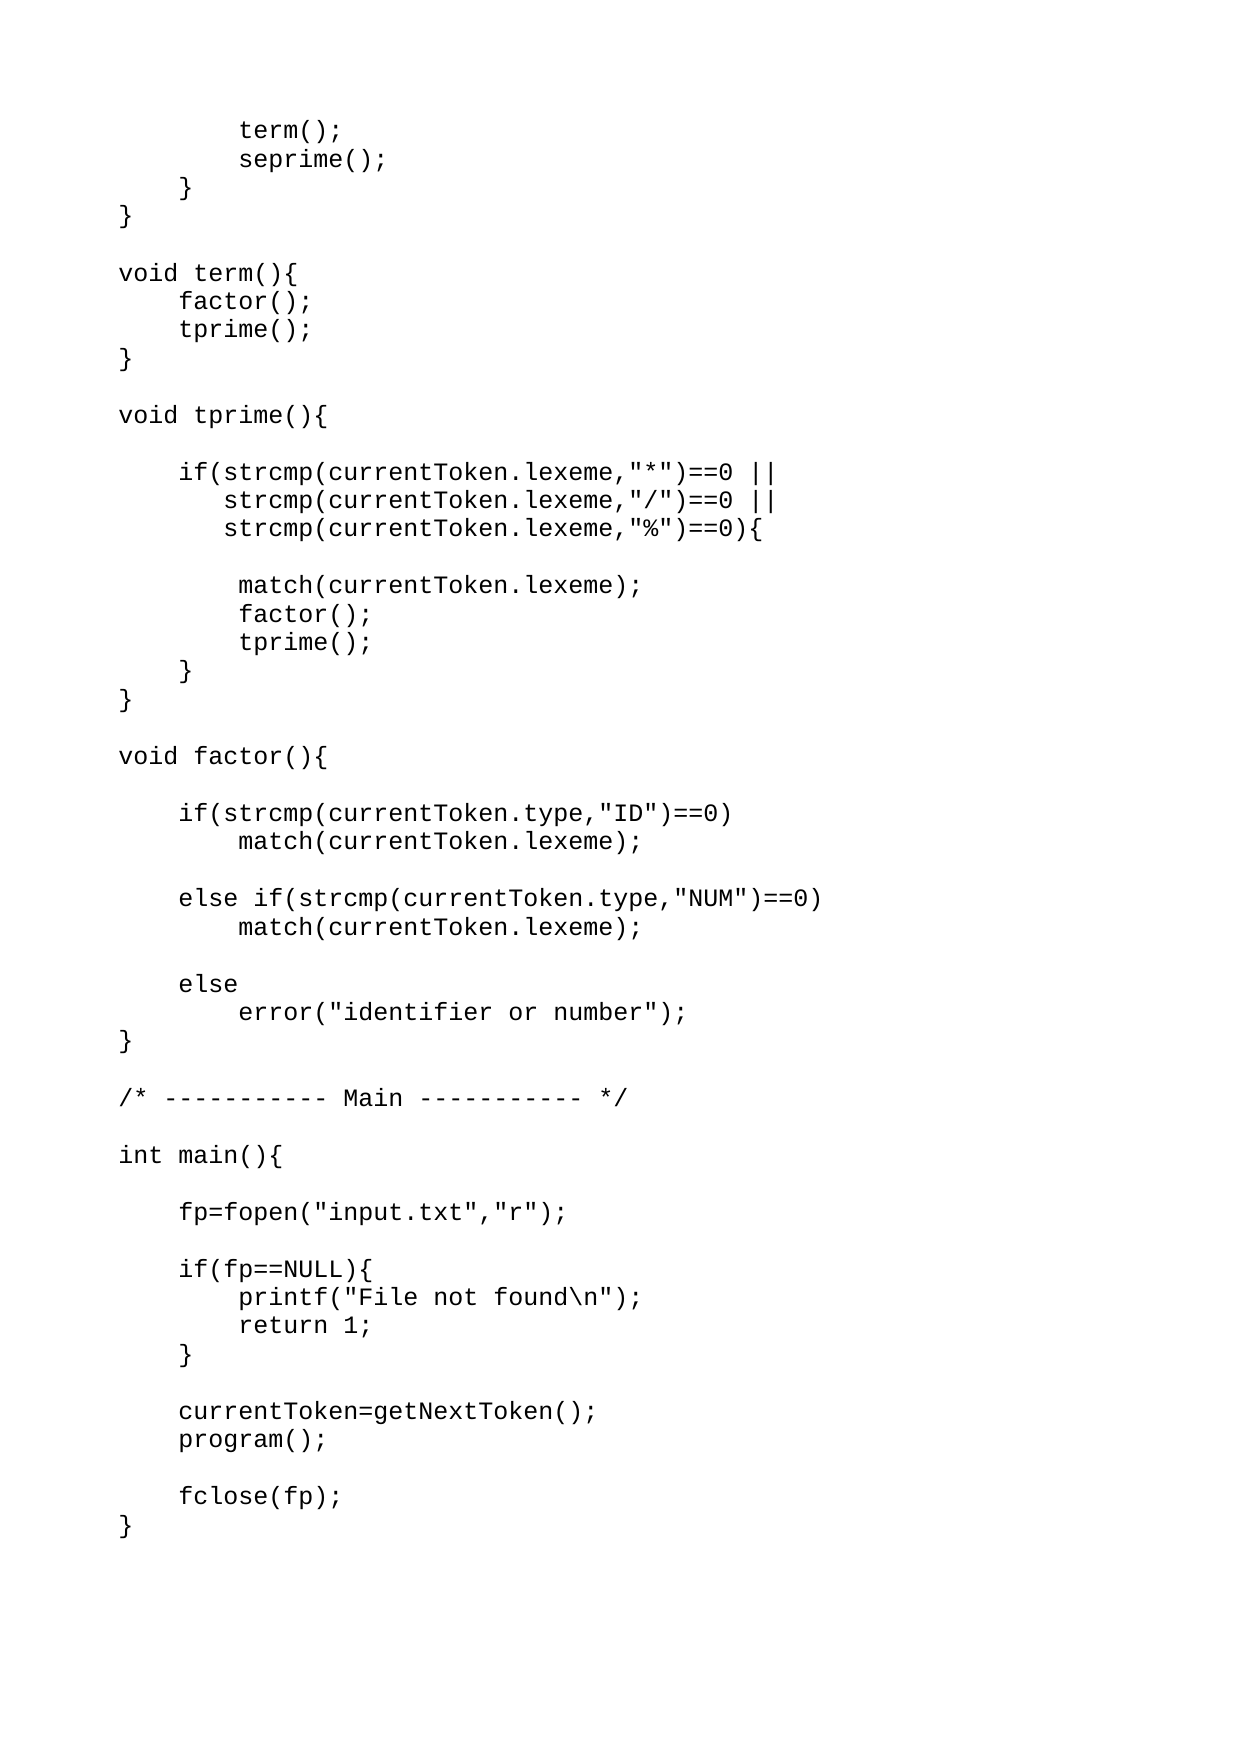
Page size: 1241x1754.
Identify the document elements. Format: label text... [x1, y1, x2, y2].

text if(strcmp(currentToken.type,"ID")==0) [118, 801, 1122, 829]
text strcmp(currentToken.lexeme,"/")==0 || [118, 488, 1122, 516]
text void tprime(){ [118, 402, 1122, 431]
text factor(); [118, 288, 1122, 317]
text printf("File not found\n"); [118, 1285, 1122, 1313]
text } [118, 345, 1122, 373]
text void term(){ [118, 260, 1122, 288]
text match(currentToken.lexeme); [118, 914, 1122, 943]
text if(strcmp(currentToken.lexeme,"*")==0 || [118, 459, 1122, 488]
text void factor(){ [118, 743, 1122, 772]
text int main(){ [118, 1142, 1122, 1171]
text fp=fopen("input.txt","r"); [118, 1199, 1122, 1228]
text else [118, 971, 1122, 1000]
text tprime(); [118, 317, 1122, 345]
text match(currentToken.lexeme); [118, 829, 1122, 857]
text match(currentToken.lexeme); [118, 573, 1122, 601]
text } [118, 686, 1122, 715]
text /* ----------- Main ----------- */ [118, 1085, 1122, 1113]
text tprime(); [118, 630, 1122, 658]
text } [118, 175, 1122, 203]
text program(); [118, 1427, 1122, 1455]
text factor(); [118, 601, 1122, 630]
text error("identifier or number"); [118, 1000, 1122, 1028]
text seprime(); [118, 146, 1122, 175]
text } [118, 658, 1122, 686]
text } [118, 203, 1122, 231]
text term(); [118, 118, 1122, 146]
text } [118, 1341, 1122, 1370]
text } [118, 1512, 1122, 1541]
text if(fp==NULL){ [118, 1256, 1122, 1285]
text fclose(fp); [118, 1484, 1122, 1512]
text strcmp(currentToken.lexeme,"%")==0){ [118, 516, 1122, 544]
text else if(strcmp(currentToken.type,"NUM")==0) [118, 886, 1122, 914]
text currentToken=getNextToken(); [118, 1398, 1122, 1427]
text return 1; [118, 1313, 1122, 1341]
text } [118, 1028, 1122, 1056]
